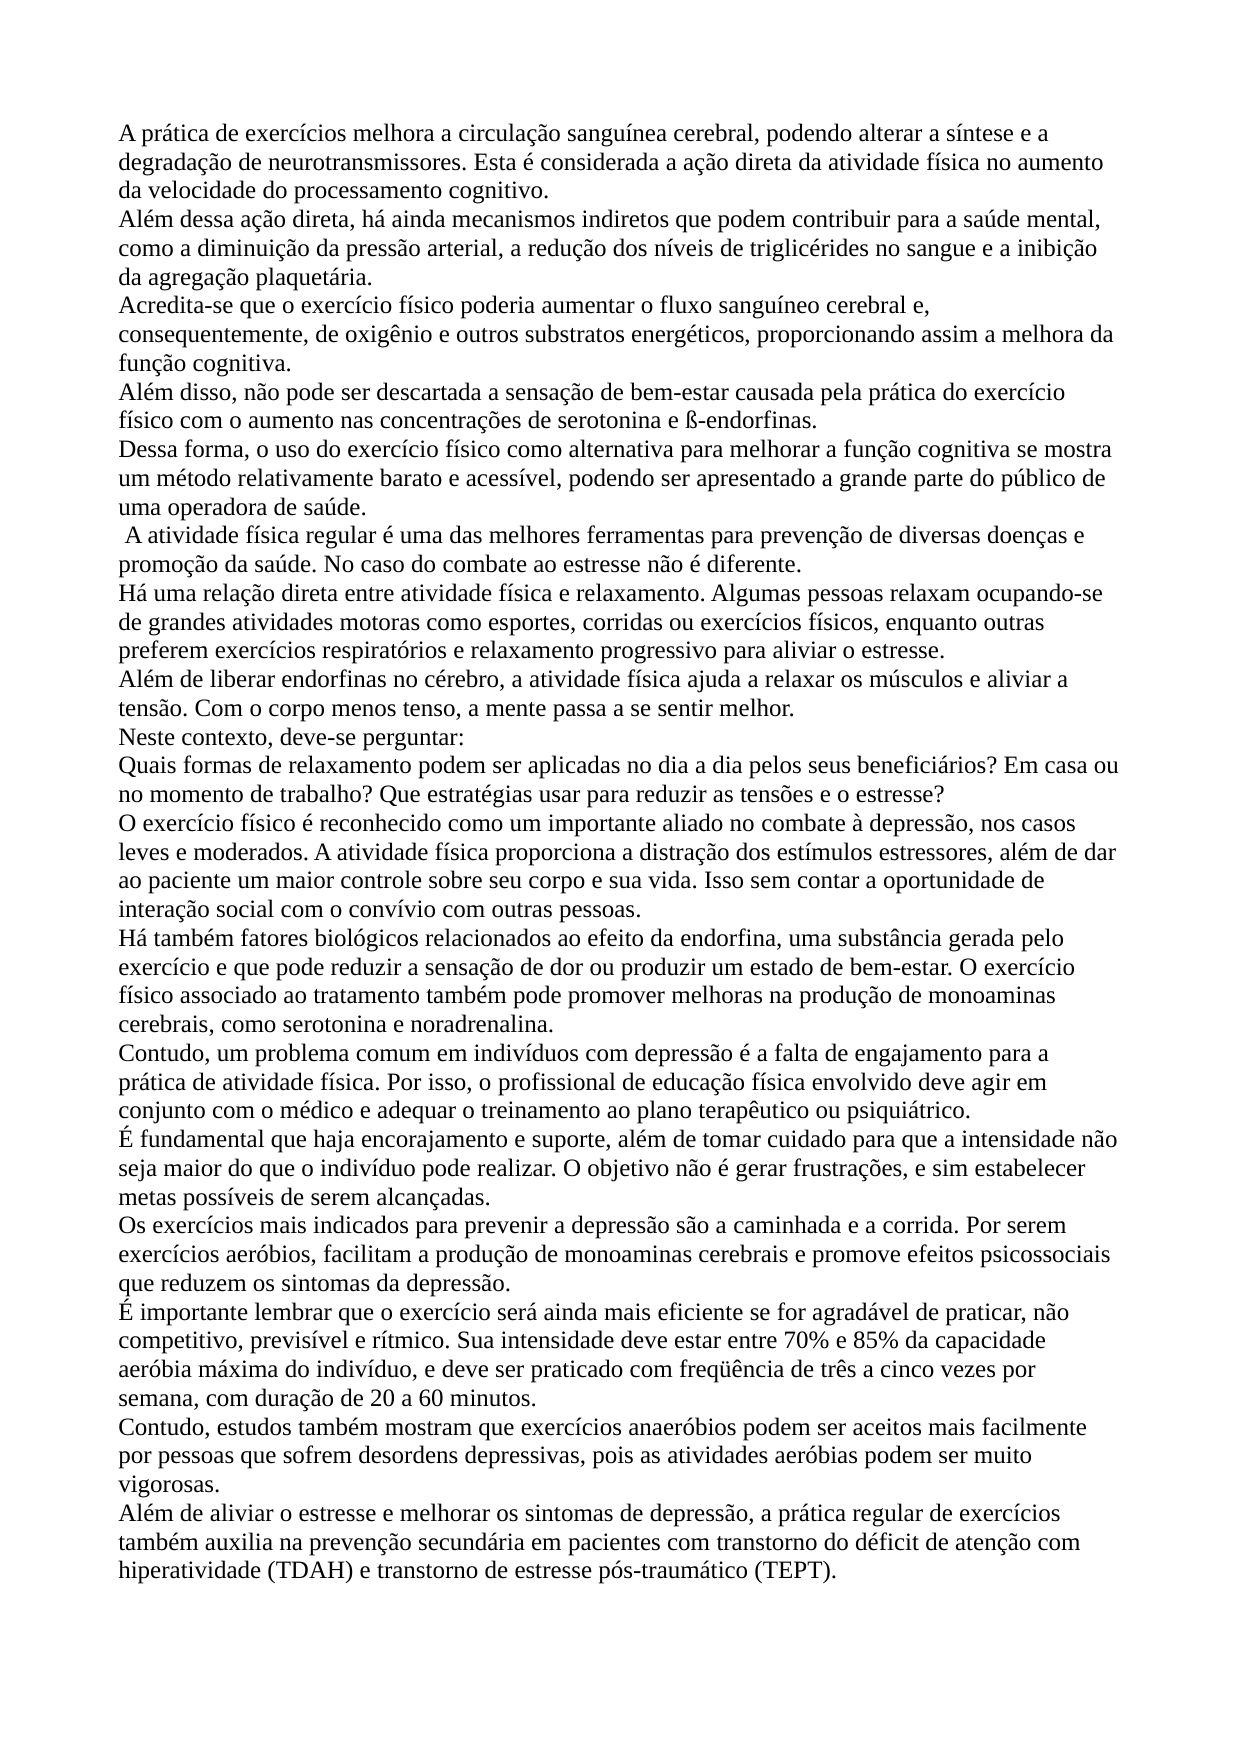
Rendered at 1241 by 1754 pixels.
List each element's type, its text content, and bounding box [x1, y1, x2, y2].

text Há uma relação direta entre atividade física e relaxamento. Algumas pessoas relaxam ocupando-se de grandes atividades motoras como esportes, corridas ou exercícios físicos, enquanto outras preferem exercícios respiratórios e relaxamento progressivo para aliviar o estresse. [118, 578, 1122, 664]
text Os exercícios mais indicados para prevenir a depressão são a caminhada e a corrida. Por serem exercícios aeróbios, facilitam a produção de monoaminas cerebrais e promove efeitos psicossociais que reduzem os sintomas da depressão. [118, 1211, 1122, 1297]
text É fundamental que haja encorajamento e suporte, além de tomar cuidado para que a intensidade não seja maior do que o indivíduo pode realizar. O objetivo não é gerar frustrações, e sim estabelecer metas possíveis de serem alcançadas. [118, 1124, 1122, 1211]
text Há também fatores biológicos relacionados ao efeito da endorfina, uma substância gerada pelo exercício e que pode reduzir a sensação de dor ou produzir um estado de bem-estar. O exercício físico associado ao tratamento também pode promover melhoras na produção de monoaminas cerebrais, como serotonina e noradrenalina. [118, 923, 1122, 1038]
text A prática de exercícios melhora a circulação sanguínea cerebral, podendo alterar a síntese e a degradação de neurotransmissores. Esta é considerada a ação direta da atividade física no aumento da velocidade do processamento cognitivo. [118, 118, 1122, 204]
text É importante lembrar que o exercício será ainda mais eficiente se for agradável de praticar, não competitivo, previsível e rítmico. Sua intensidade deve estar entre 70% e 85% da capacidade aeróbia máxima do indivíduo, e deve ser praticado com freqüência de três a cinco vezes por semana, com duração de 20 a 60 minutos. [118, 1297, 1122, 1412]
text Neste contexto, deve-se perguntar: [118, 722, 1122, 751]
text Além disso, não pode ser descartada a sensação de bem-estar causada pela prática do exercício físico com o aumento nas concentrações de serotonina e ß-endorfinas. [118, 377, 1122, 434]
text Além dessa ação direta, há ainda mecanismos indiretos que podem contribuir para a saúde mental, como a diminuição da pressão arterial, a redução dos níveis de triglicérides no sangue e a inibição da agregação plaquetária. [118, 204, 1122, 291]
text Quais formas de relaxamento podem ser aplicadas no dia a dia pelos seus beneficiários? Em casa ou no momento de trabalho? Que estratégias usar para reduzir as tensões e o estresse? [118, 751, 1122, 808]
text Contudo, um problema comum em indivíduos com depressão é a falta de engajamento para a prática de atividade física. Por isso, o profissional de educação física envolvido deve agir em conjunto com o médico e adequar o treinamento ao plano terapêutico ou psiquiátrico. [118, 1038, 1122, 1124]
text Além de aliviar o estresse e melhorar os sintomas de depressão, a prática regular de exercícios também auxilia na prevenção secundária em pacientes com transtorno do déficit de atenção com hiperatividade (TDAH) e transtorno de estresse pós-traumático (TEPT). [118, 1498, 1122, 1584]
text Dessa forma, o uso do exercício físico como alternativa para melhorar a função cognitiva se mostra um método relativamente barato e acessível, podendo ser apresentado a grande parte do público de uma operadora de saúde. A atividade física regular é uma das melhores ferramentas para prevenção de diversas doenças e promoção da saúde. No caso do combate ao estresse não é diferente. [118, 434, 1122, 578]
text Acredita-se que o exercício físico poderia aumentar o fluxo sanguíneo cerebral e, consequentemente, de oxigênio e outros substratos energéticos, proporcionando assim a melhora da função cognitiva. [118, 291, 1122, 377]
text Contudo, estudos também mostram que exercícios anaeróbios podem ser aceitos mais facilmente por pessoas que sofrem desordens depressivas, pois as atividades aeróbias podem ser muito vigorosas. [118, 1412, 1122, 1498]
text O exercício físico é reconhecido como um importante aliado no combate à depressão, nos casos leves e moderados. A atividade física proporciona a distração dos estímulos estressores, além de dar ao paciente um maior controle sobre seu corpo e sua vida. Isso sem contar a oportunidade de interação social com o convívio com outras pessoas. [118, 808, 1122, 923]
text Além de liberar endorfinas no cérebro, a atividade física ajuda a relaxar os músculos e aliviar a tensão. Com o corpo menos tenso, a mente passa a se sentir melhor. [118, 664, 1122, 722]
